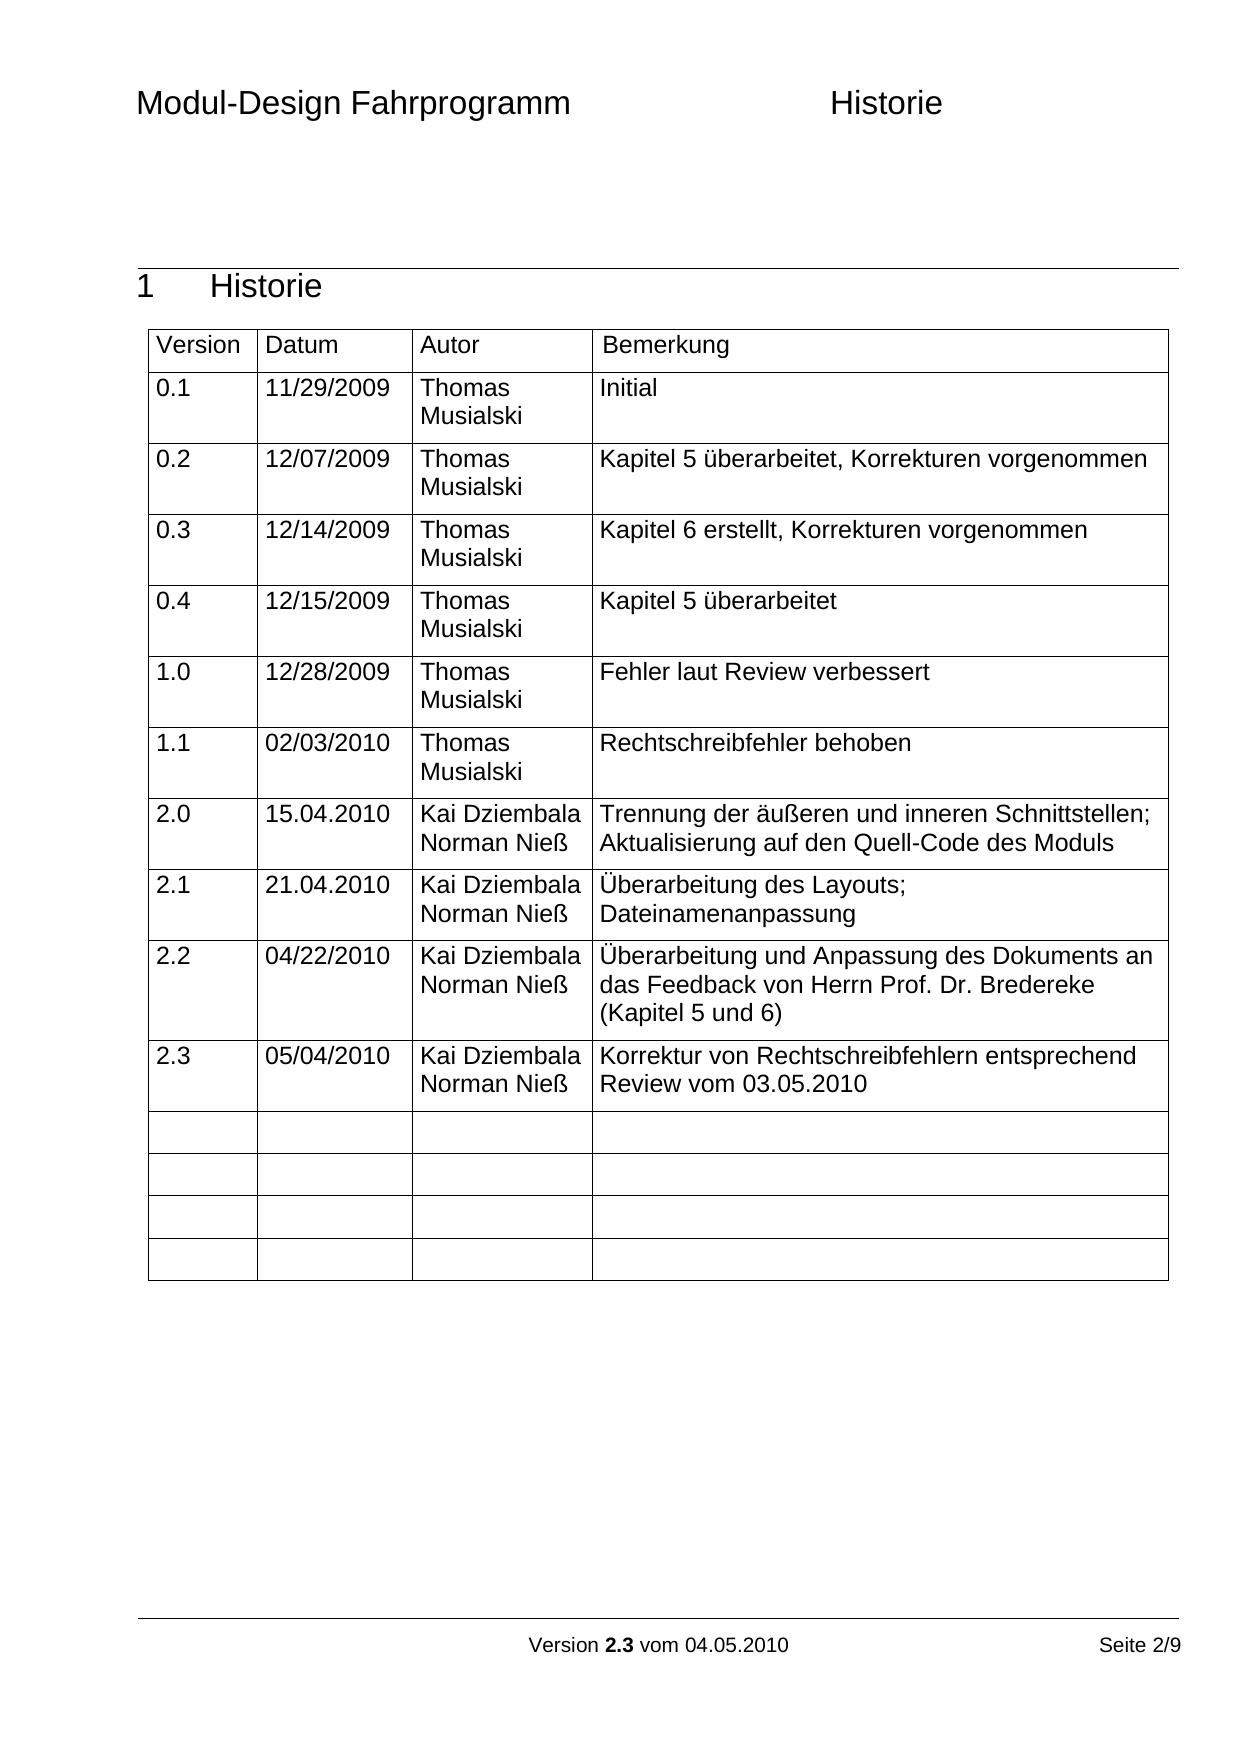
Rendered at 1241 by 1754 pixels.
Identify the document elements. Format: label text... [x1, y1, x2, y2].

table_cell [149, 1112, 257, 1153]
table_cell Kai Dziembala Norman Nieß [413, 870, 592, 940]
table_cell 14.12.2009 [258, 515, 412, 585]
table_cell 07.12.2009 [258, 444, 412, 514]
table_cell 1.1 [149, 728, 257, 798]
table_cell Fehler laut Review verbessert [593, 657, 1168, 727]
table_cell Kai Dziembala Norman Nieß [413, 941, 592, 1040]
table_cell [413, 1112, 592, 1153]
table_cell Korrektur von Rechtschreibfehlern entsprechend Review vom 03.05.2010 [593, 1041, 1168, 1111]
table_cell [593, 1239, 1168, 1280]
table_cell Kai Dziembala Norman Nieß [413, 799, 592, 869]
table_cell [413, 1196, 592, 1238]
table_cell [149, 1196, 257, 1238]
table_cell 0.2 [149, 444, 257, 514]
table_cell Thomas Musialski [413, 728, 592, 798]
table_cell [413, 1239, 592, 1280]
table_cell [593, 1154, 1168, 1195]
table_header Bemerkung [593, 330, 1168, 372]
table_cell 2.3 [149, 1041, 257, 1111]
table_cell 2.2 [149, 941, 257, 1040]
table_cell 22.04.2010 [258, 941, 412, 1040]
table_cell Initial [593, 373, 1168, 443]
table_cell 29.11.2009 [258, 373, 412, 443]
table_cell [258, 1112, 412, 1153]
table_cell 2.1 [149, 870, 257, 940]
table_header Autor [413, 330, 592, 372]
table_cell [593, 1112, 1168, 1153]
table_cell 0.3 [149, 515, 257, 585]
table_cell Thomas Musialski [413, 657, 592, 727]
subtitle Historie [136, 289, 1181, 304]
table_cell 03.02.2010 [258, 728, 412, 798]
table_cell 0.4 [149, 586, 257, 656]
table_cell Rechtschreibfehler behoben [593, 728, 1168, 798]
table_cell [149, 1239, 257, 1280]
table_cell 2.0 [149, 799, 257, 869]
table_cell [593, 1196, 1168, 1238]
table_cell 04.05.2010 [258, 1041, 412, 1111]
table_cell 21.04.2010 [258, 870, 412, 940]
table_cell [258, 1154, 412, 1195]
table_cell Überarbeitung des Layouts; Dateinamenanpassung [593, 870, 1168, 940]
table_cell Überarbeitung und Anpassung des Dokuments an das Feedback von Herrn Prof. Dr. Bredereke (Kapitel 5 und 6) [593, 941, 1168, 1040]
table_cell 15.12.2009 [258, 586, 412, 656]
table_cell [258, 1196, 412, 1238]
table_cell [413, 1154, 592, 1195]
table_header Datum [258, 330, 412, 372]
table_cell Thomas Musialski [413, 373, 592, 443]
table_cell Kapitel 5 überarbeitet [593, 586, 1168, 656]
table_header Version [149, 330, 257, 372]
table_cell 1.0 [149, 657, 257, 727]
table_cell [149, 1154, 257, 1195]
table_cell Kapitel 6 erstellt, Korrekturen vorgenommen [593, 515, 1168, 585]
table_cell Kapitel 5 überarbeitet, Korrekturen vorgenommen [593, 444, 1168, 514]
table_cell 15.04.2010 [258, 799, 412, 869]
table_cell Thomas Musialski [413, 515, 592, 585]
table_cell Thomas Musialski [413, 444, 592, 514]
table_cell 0.1 [149, 373, 257, 443]
table_cell 28.12.2009 [258, 657, 412, 727]
table_cell Kai Dziembala Norman Nieß [413, 1041, 592, 1111]
table_cell Trennung der äußeren und inneren Schnittstellen; Aktualisierung auf den Quell-Code des Moduls [593, 799, 1168, 869]
table_cell [258, 1239, 412, 1280]
table_cell Thomas Musialski [413, 586, 592, 656]
